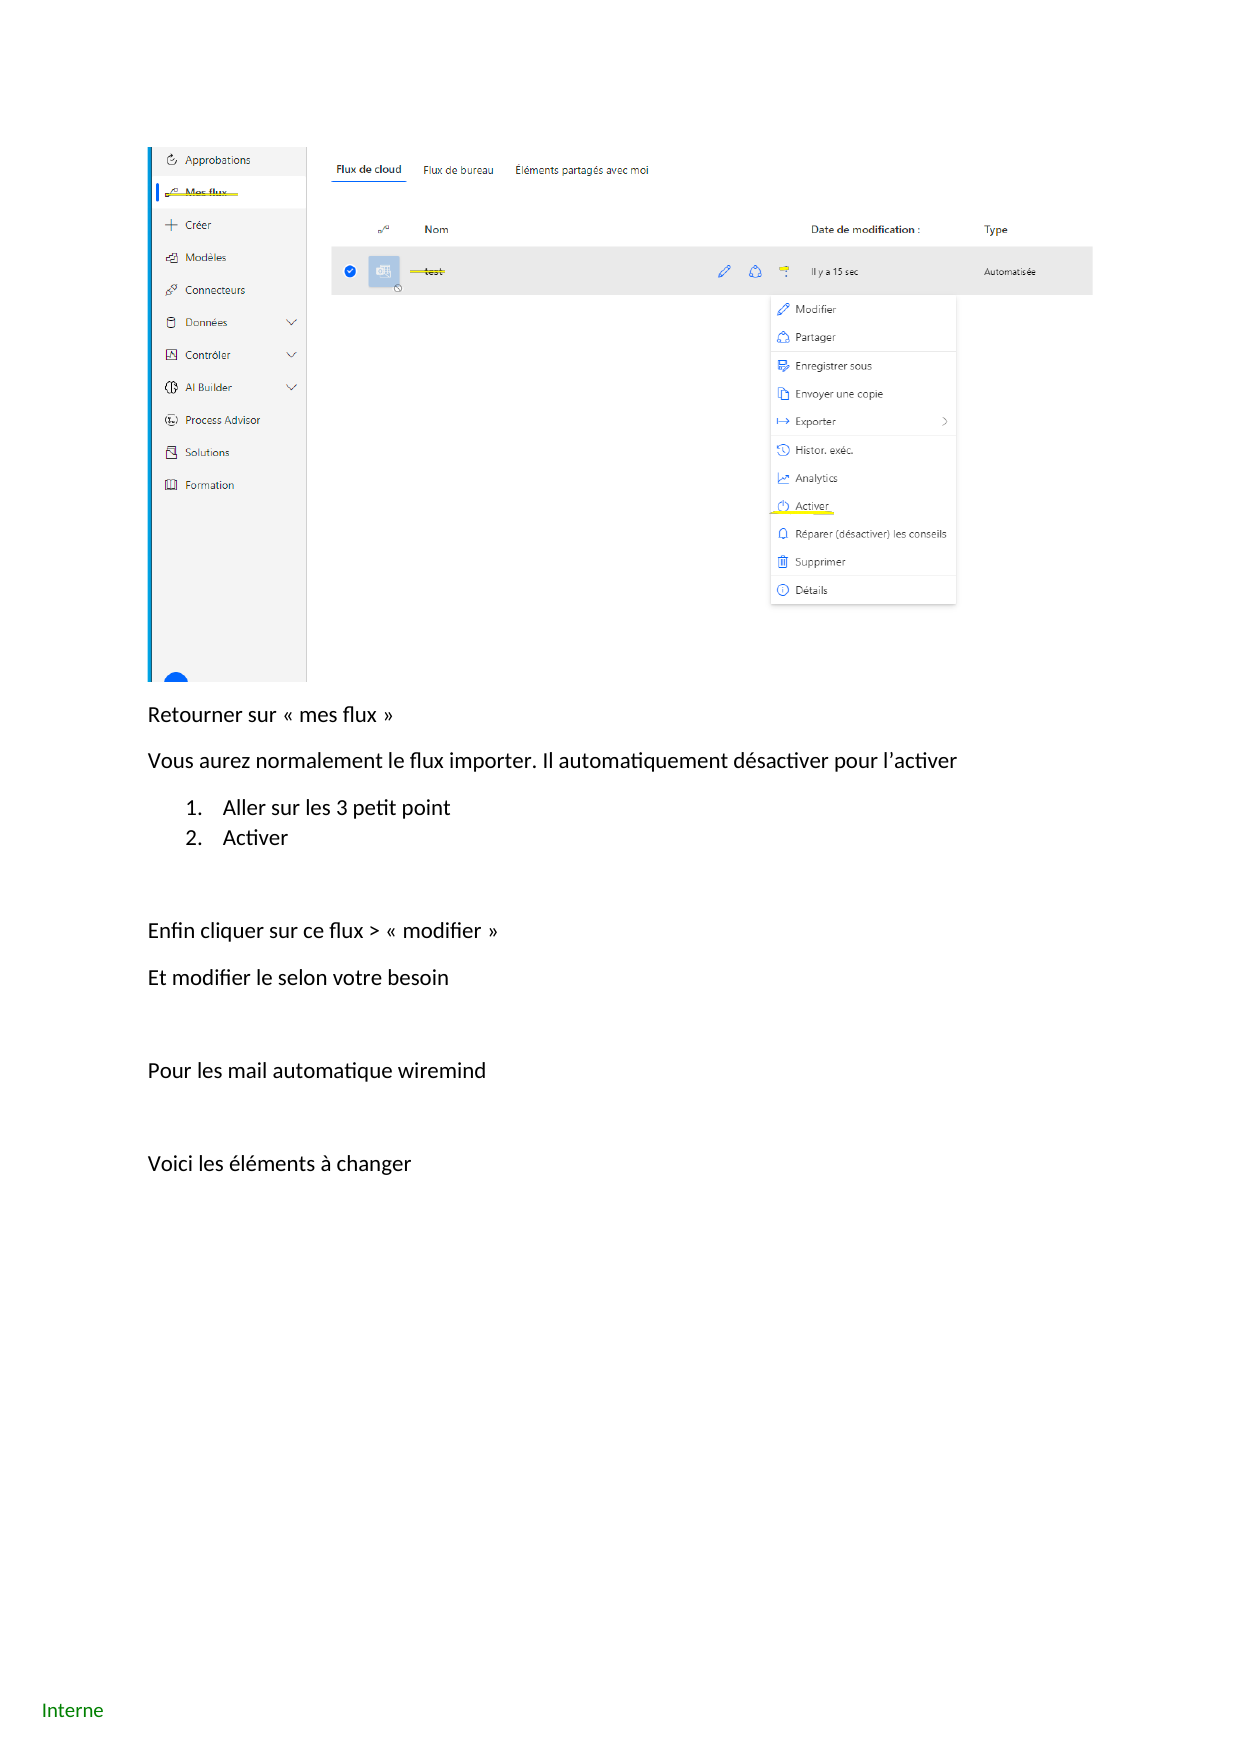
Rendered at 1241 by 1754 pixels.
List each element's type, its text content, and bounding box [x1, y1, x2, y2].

list Activer [185, 823, 1093, 851]
list Aller sur les 3 petit point [185, 793, 1093, 821]
text Voici les éléments à changer [148, 1149, 1093, 1177]
text Enfin cliquer sur ce flux > « modifier » [148, 916, 1093, 944]
text Retourner sur « mes flux » [148, 700, 1093, 728]
text Et modifier le selon votre besoin [148, 963, 1093, 991]
text Pour les mail automatique wiremind [148, 1056, 1093, 1084]
text Vous aurez normalement le flux importer. Il automatiquement désactiver pour l’activer [148, 747, 1093, 775]
